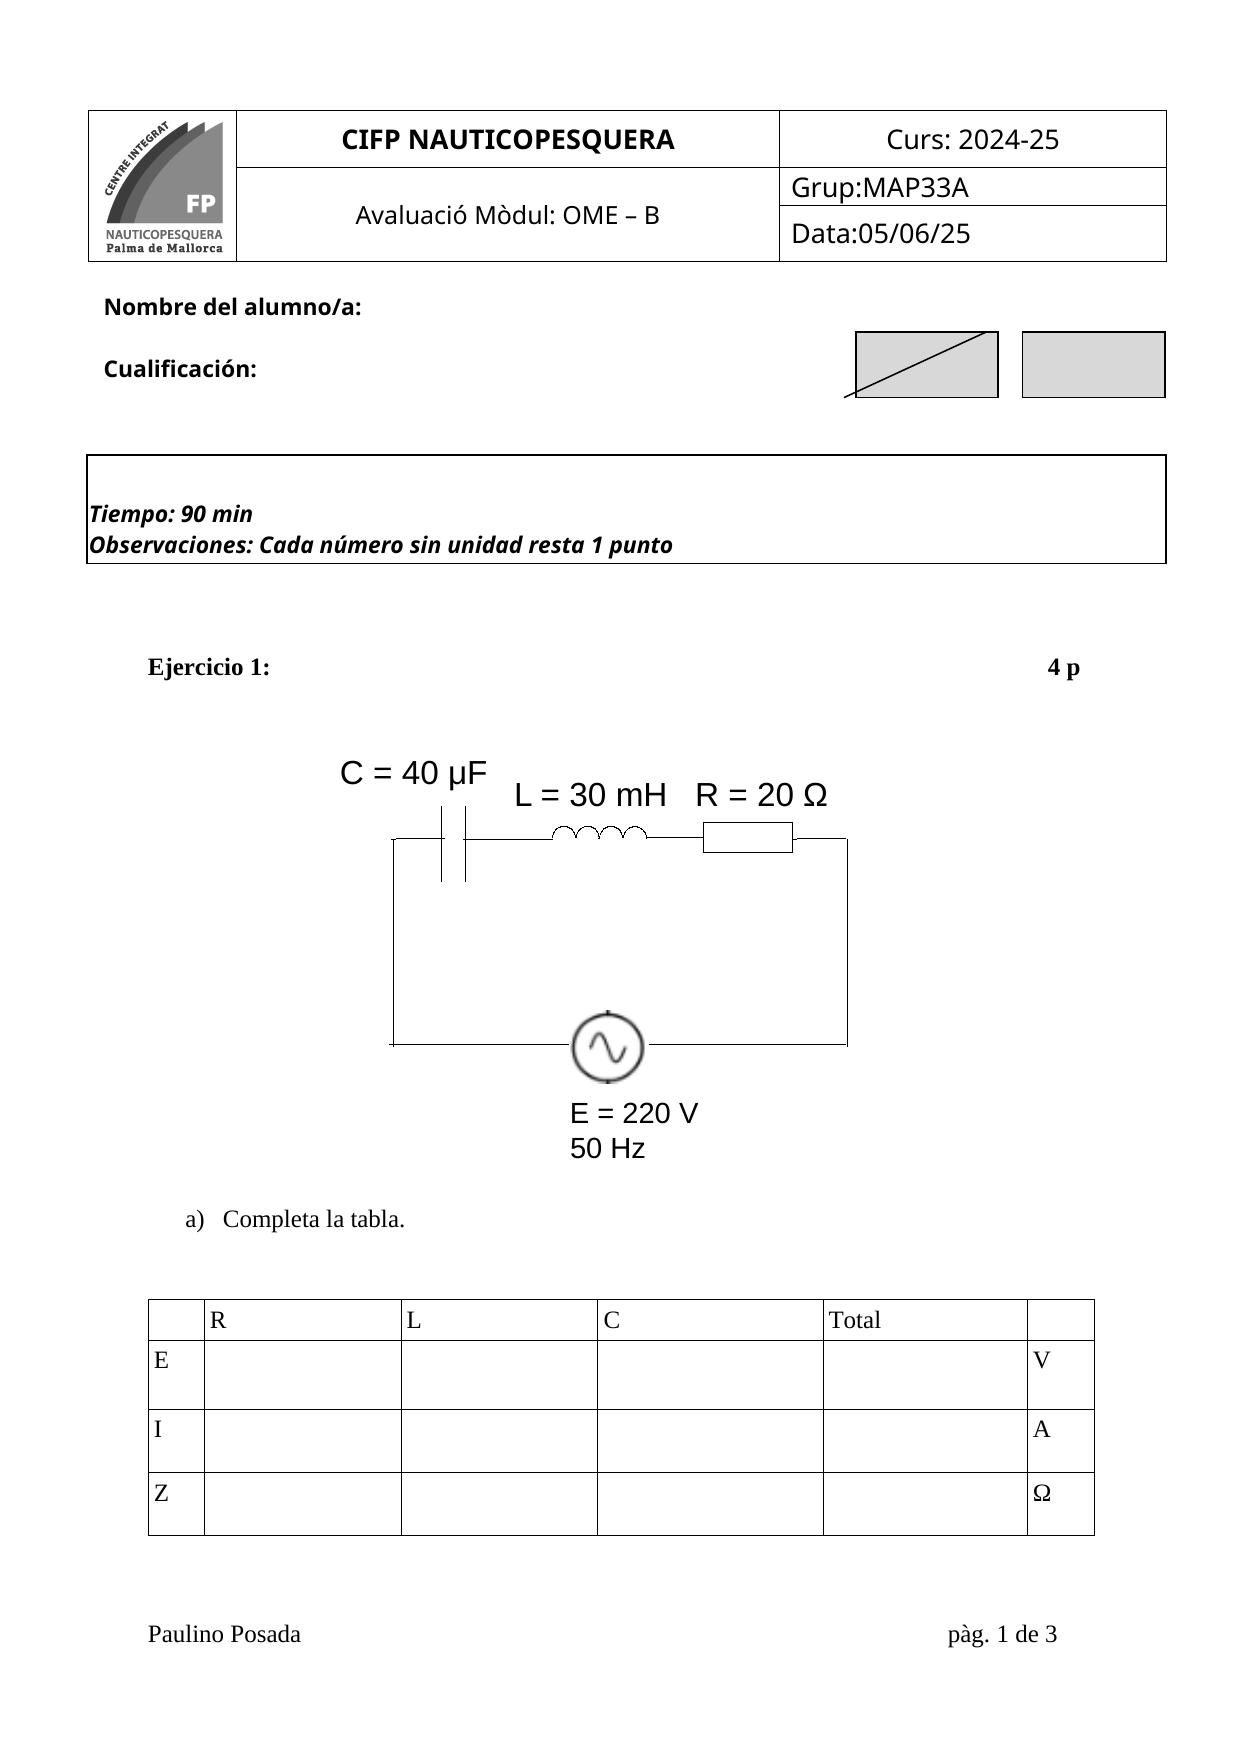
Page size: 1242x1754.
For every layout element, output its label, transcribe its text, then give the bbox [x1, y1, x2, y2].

text [999, 353, 1022, 384]
table_cell V [1028, 1341, 1094, 1408]
table_cell [824, 1473, 1027, 1535]
table_cell [205, 1473, 401, 1535]
table_header Total [824, 1300, 1027, 1339]
table_cell [402, 1341, 597, 1408]
table_header [149, 1300, 204, 1339]
table_header C [598, 1300, 823, 1339]
table_cell A [1028, 1410, 1094, 1472]
table_cell [824, 1410, 1027, 1472]
text Ejercicio 1: 4 p [148, 652, 1094, 680]
text Nombre del alumno/a: [103, 290, 1094, 322]
table_header [1028, 1300, 1094, 1339]
picture [569, 1010, 647, 1084]
table_cell E [149, 1341, 204, 1408]
text Cualificación: [103, 353, 855, 384]
table_cell [205, 1341, 401, 1408]
list Completa la tabla. [185, 1204, 1094, 1233]
table_cell [824, 1341, 1027, 1408]
table_cell [598, 1410, 823, 1472]
text Tiempo: 90 min [89, 498, 1094, 529]
table_cell [402, 1473, 597, 1535]
table_cell [598, 1473, 823, 1535]
table_cell Ω [1028, 1473, 1094, 1535]
table_cell [402, 1410, 597, 1472]
text Observaciones: Cada número sin unidad resta 1 punto [89, 529, 1094, 560]
table_cell I [149, 1410, 204, 1472]
table_cell [598, 1341, 823, 1408]
table_cell [205, 1410, 401, 1472]
table_header R [205, 1300, 401, 1339]
picture [100, 111, 229, 260]
table_header L [402, 1300, 597, 1339]
table_cell Z [149, 1473, 204, 1535]
